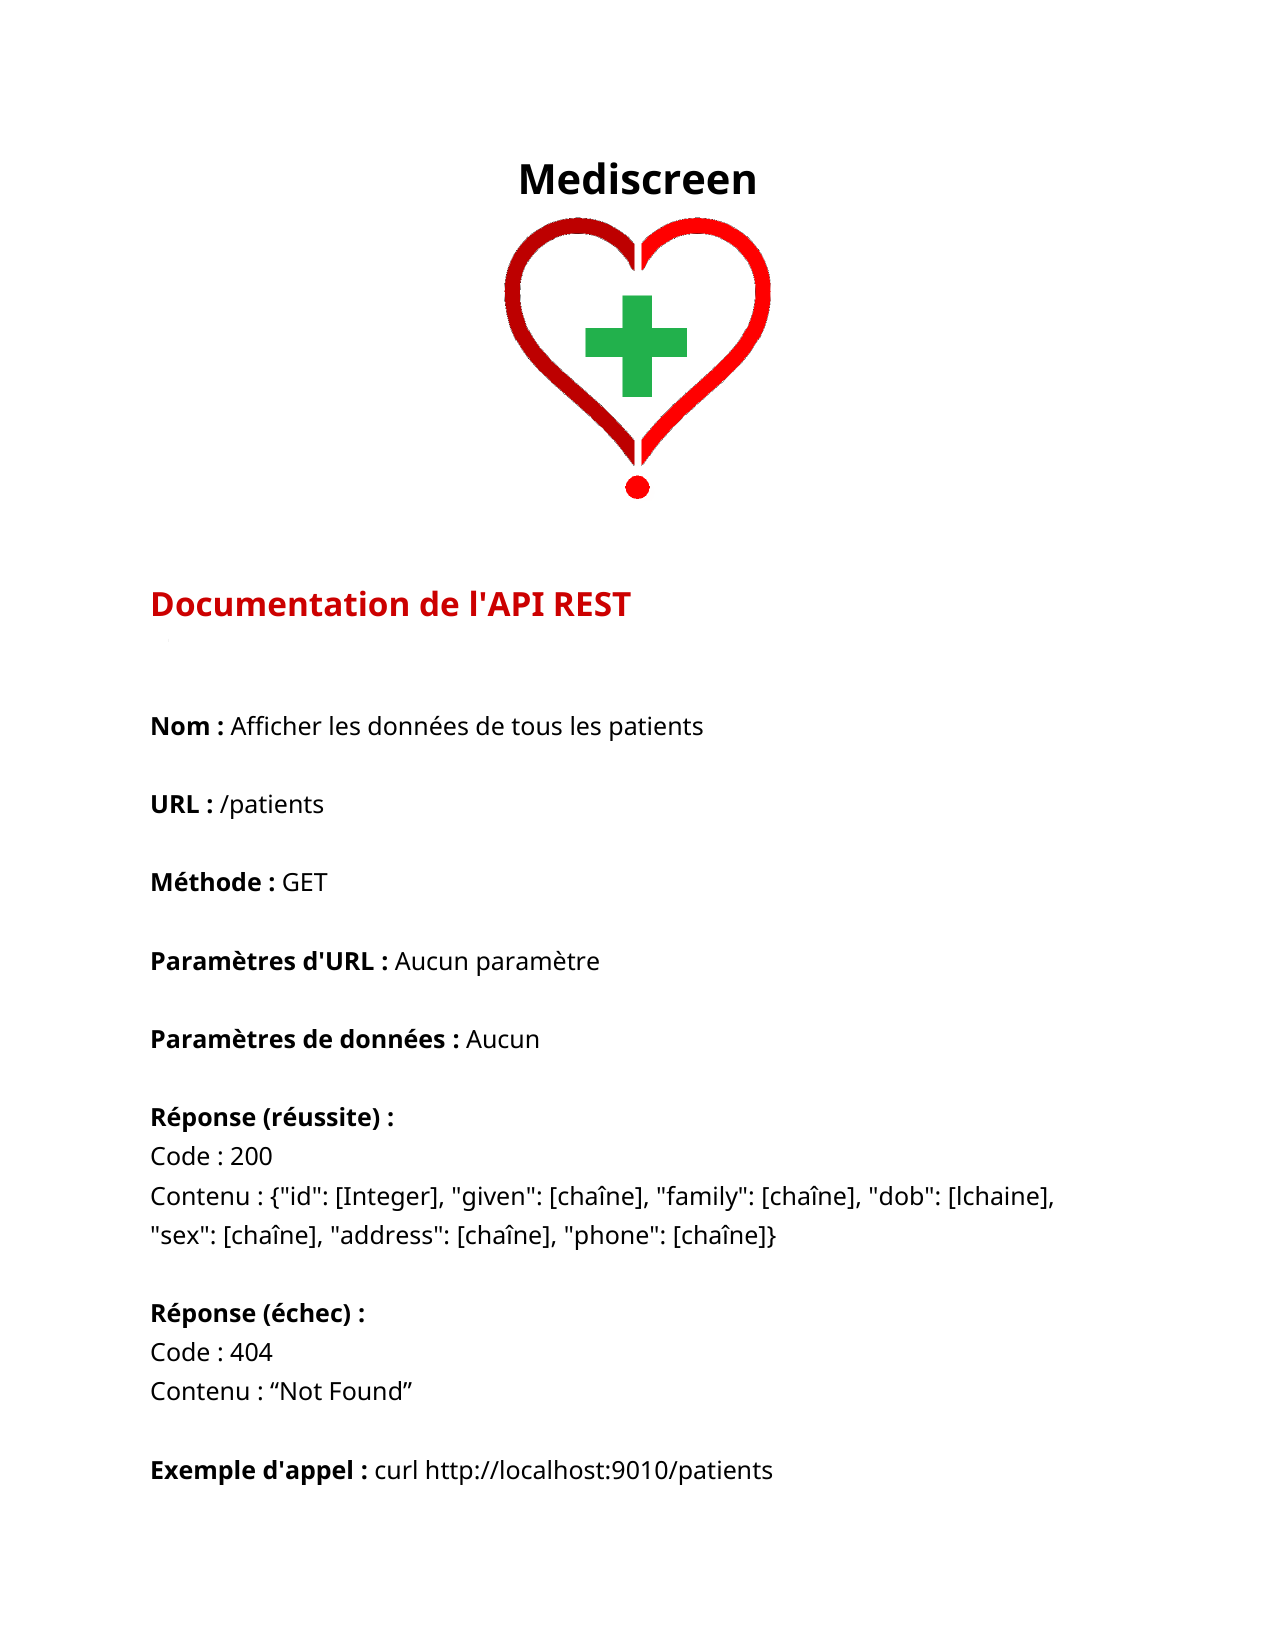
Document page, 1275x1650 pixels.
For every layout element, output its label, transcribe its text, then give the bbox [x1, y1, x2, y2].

text Contenu : “Not Found” [150, 1374, 1125, 1408]
text URL : /patients [150, 786, 1125, 821]
text Paramètres d'URL : Aucun paramètre [150, 943, 1125, 977]
text Mediscreen [150, 150, 1125, 207]
text Réponse (réussite) : [150, 1100, 1125, 1134]
text Exemple d'appel : curl http://localhost:9010/patients [150, 1452, 1125, 1486]
text Nom : Afficher les données de tous les patients [150, 708, 1125, 742]
text Code : 404 [150, 1335, 1125, 1369]
text Réponse (échec) : [150, 1296, 1125, 1330]
text Contenu : {"id": [Integer], "given": [chaîne], "family": [chaîne], "dob": [lchaine], "sex": [chaîne], "address": [chaîne], "phone": [chaîne]} [150, 1178, 1125, 1251]
text Méthode : GET [150, 865, 1125, 899]
text Code : 200 [150, 1139, 1125, 1173]
subtitle Documentation de l'API REST [150, 581, 1125, 626]
text Paramètres de données : Aucun [150, 1021, 1125, 1056]
picture [504, 215, 771, 501]
